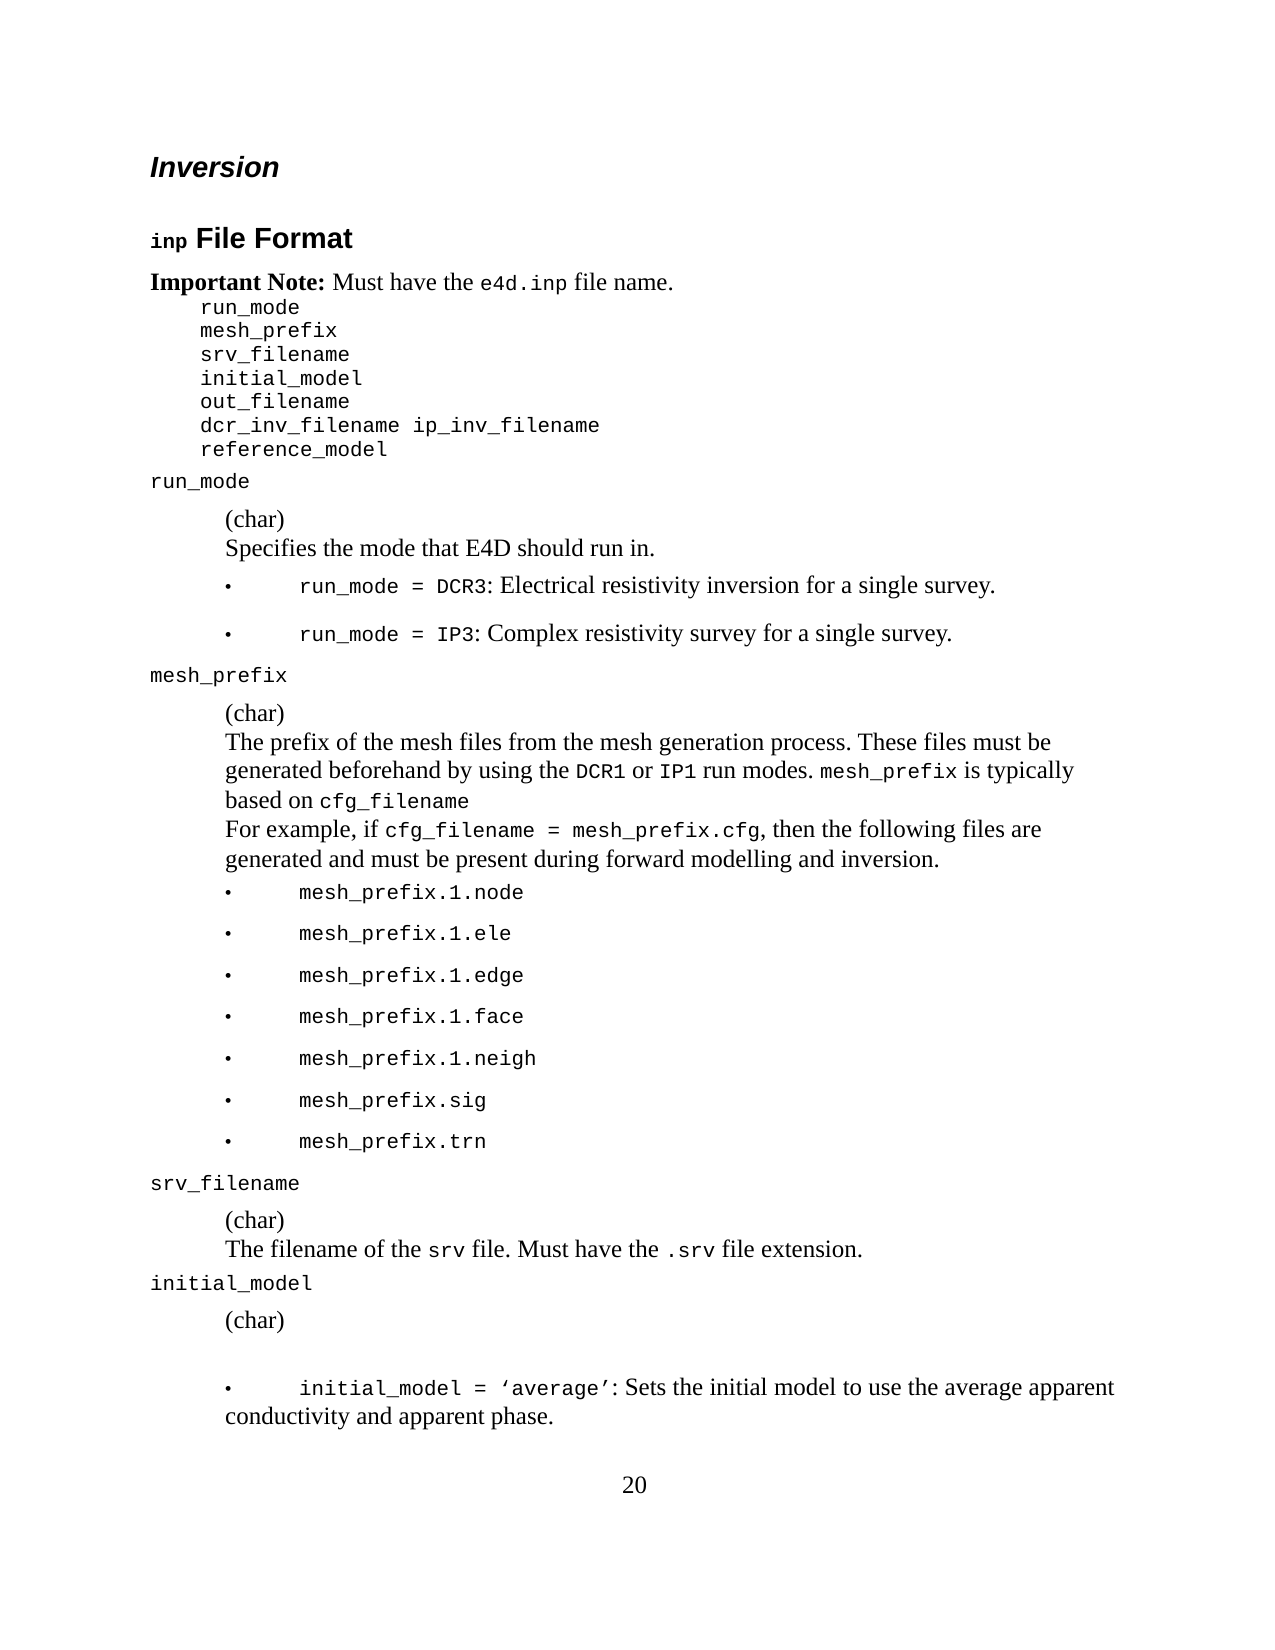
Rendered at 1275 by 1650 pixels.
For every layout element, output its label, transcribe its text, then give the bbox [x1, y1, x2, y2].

list initial_model = ‘average’: Sets the initial model to use the average apparent conductivity and apparent phase. [225, 1372, 1125, 1430]
text run_mode [150, 297, 1125, 320]
list run_mode = DCR3: Electrical resistivity inversion for a single survey. [225, 570, 1125, 600]
list mesh_prefix.1.face [225, 1007, 1125, 1030]
text (char) Specifies the mode that E4D should run in. [225, 504, 1125, 561]
list mesh_prefix.1.ele [225, 923, 1125, 947]
text initial_model [150, 368, 1125, 391]
text For example, if cfg_filename = mesh_prefix.cfg, then the following files are generated and must be present during forward modelling and inversion. [225, 814, 1125, 873]
subtitle inp File Format [150, 221, 1125, 255]
text initial_model [150, 1273, 1125, 1296]
text Important Note: Must have the e4d.inp file name. [150, 267, 1125, 297]
text run_mode [150, 471, 1125, 495]
list run_mode = IP3: Complex resistivity survey for a single survey. [225, 618, 1125, 647]
list mesh_prefix.1.node [225, 882, 1125, 906]
text (char) The filename of the srv file. Must have the .srv file extension. [225, 1205, 1125, 1264]
subtitle Inversion [150, 150, 1125, 183]
text (char) [225, 1305, 1125, 1363]
text srv_filename [150, 1173, 1125, 1196]
list mesh_prefix.trn [225, 1131, 1125, 1155]
text mesh_prefix [150, 665, 1125, 689]
text mesh_prefix [150, 320, 1125, 344]
list mesh_prefix.1.neigh [225, 1048, 1125, 1072]
text srv_filename [150, 344, 1125, 368]
text out_filename [150, 391, 1125, 415]
list mesh_prefix.sig [225, 1090, 1125, 1113]
list mesh_prefix.1.edge [225, 965, 1125, 989]
text reference_model [150, 439, 1125, 462]
text dcr_inv_filename ip_inv_filename [150, 415, 1125, 439]
text (char) The prefix of the mesh files from the mesh generation process. These files must be generated beforehand by using the DCR1 or IP1 run modes. mesh_prefix is typically based on cfg_filename [225, 698, 1125, 814]
